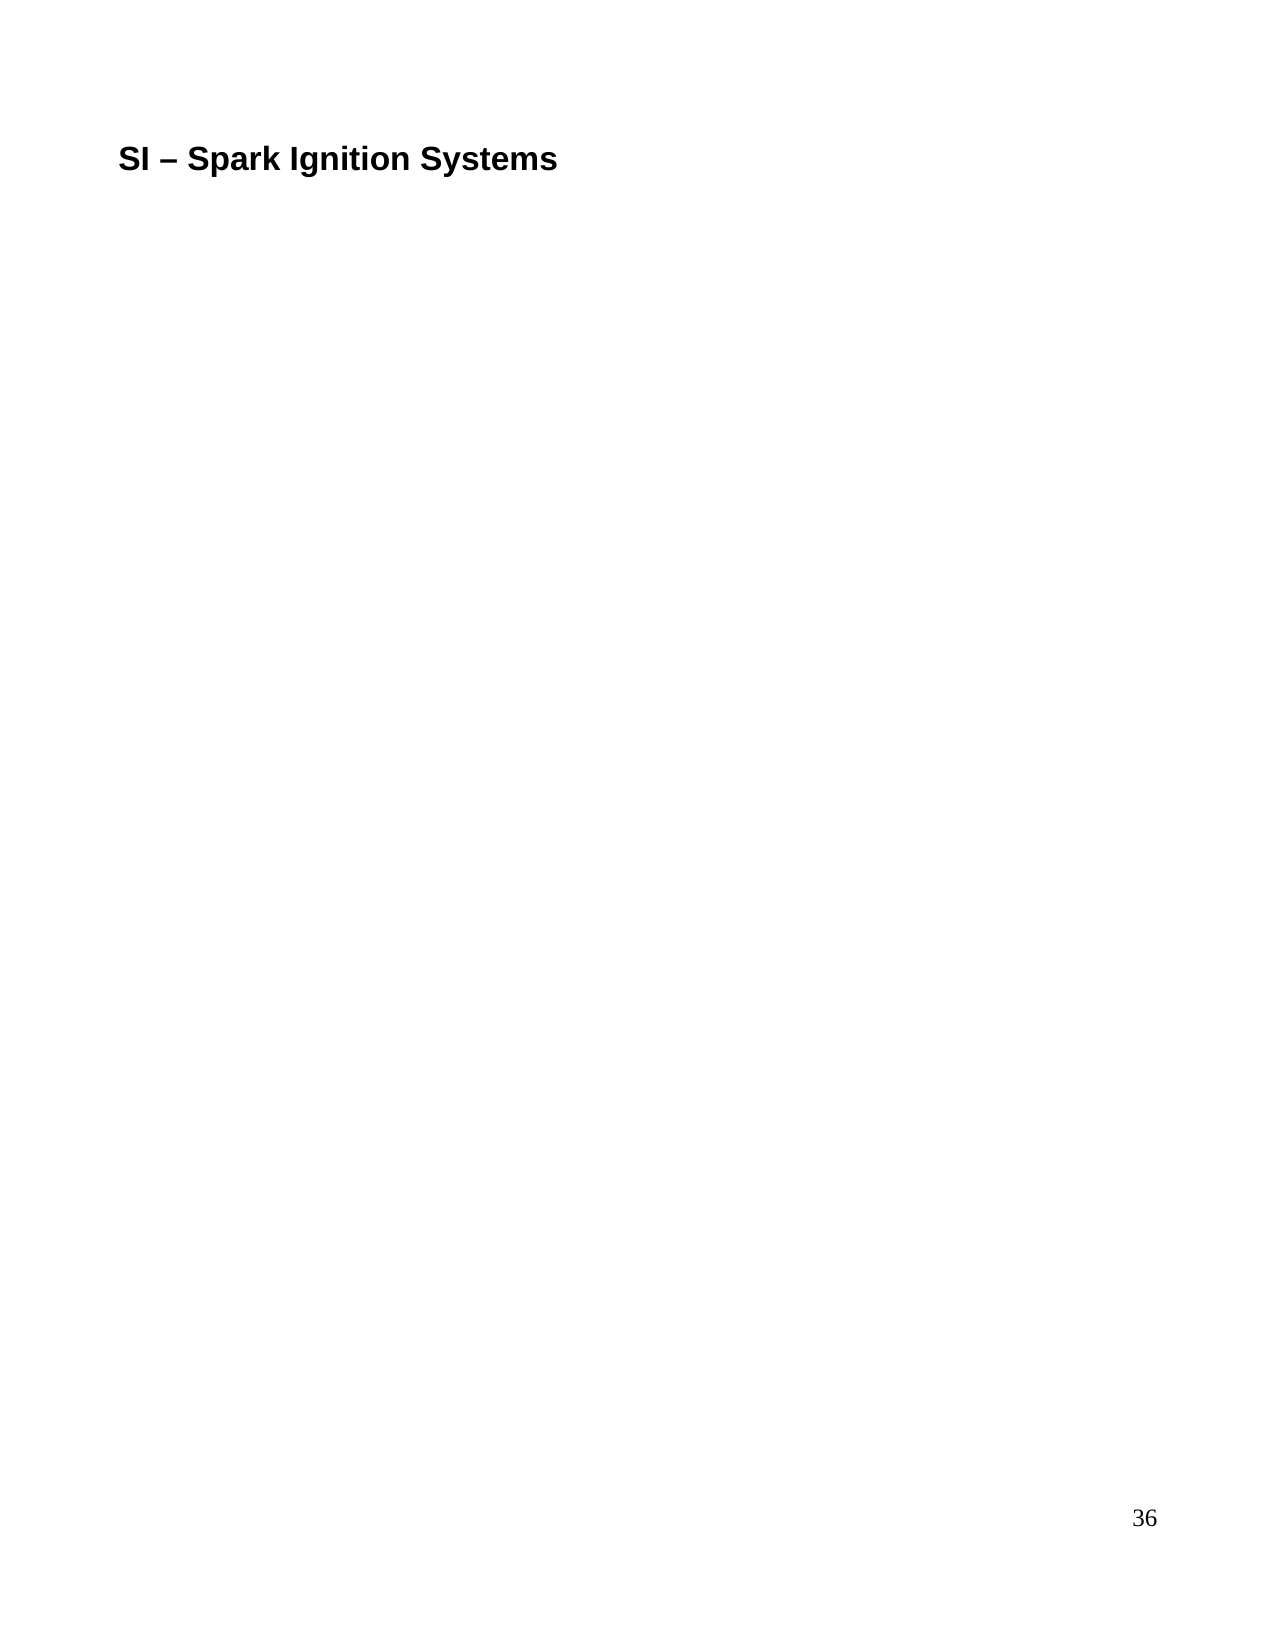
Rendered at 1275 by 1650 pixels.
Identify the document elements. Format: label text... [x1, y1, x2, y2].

subtitle SI – Spark Ignition Systems [118, 139, 1157, 178]
